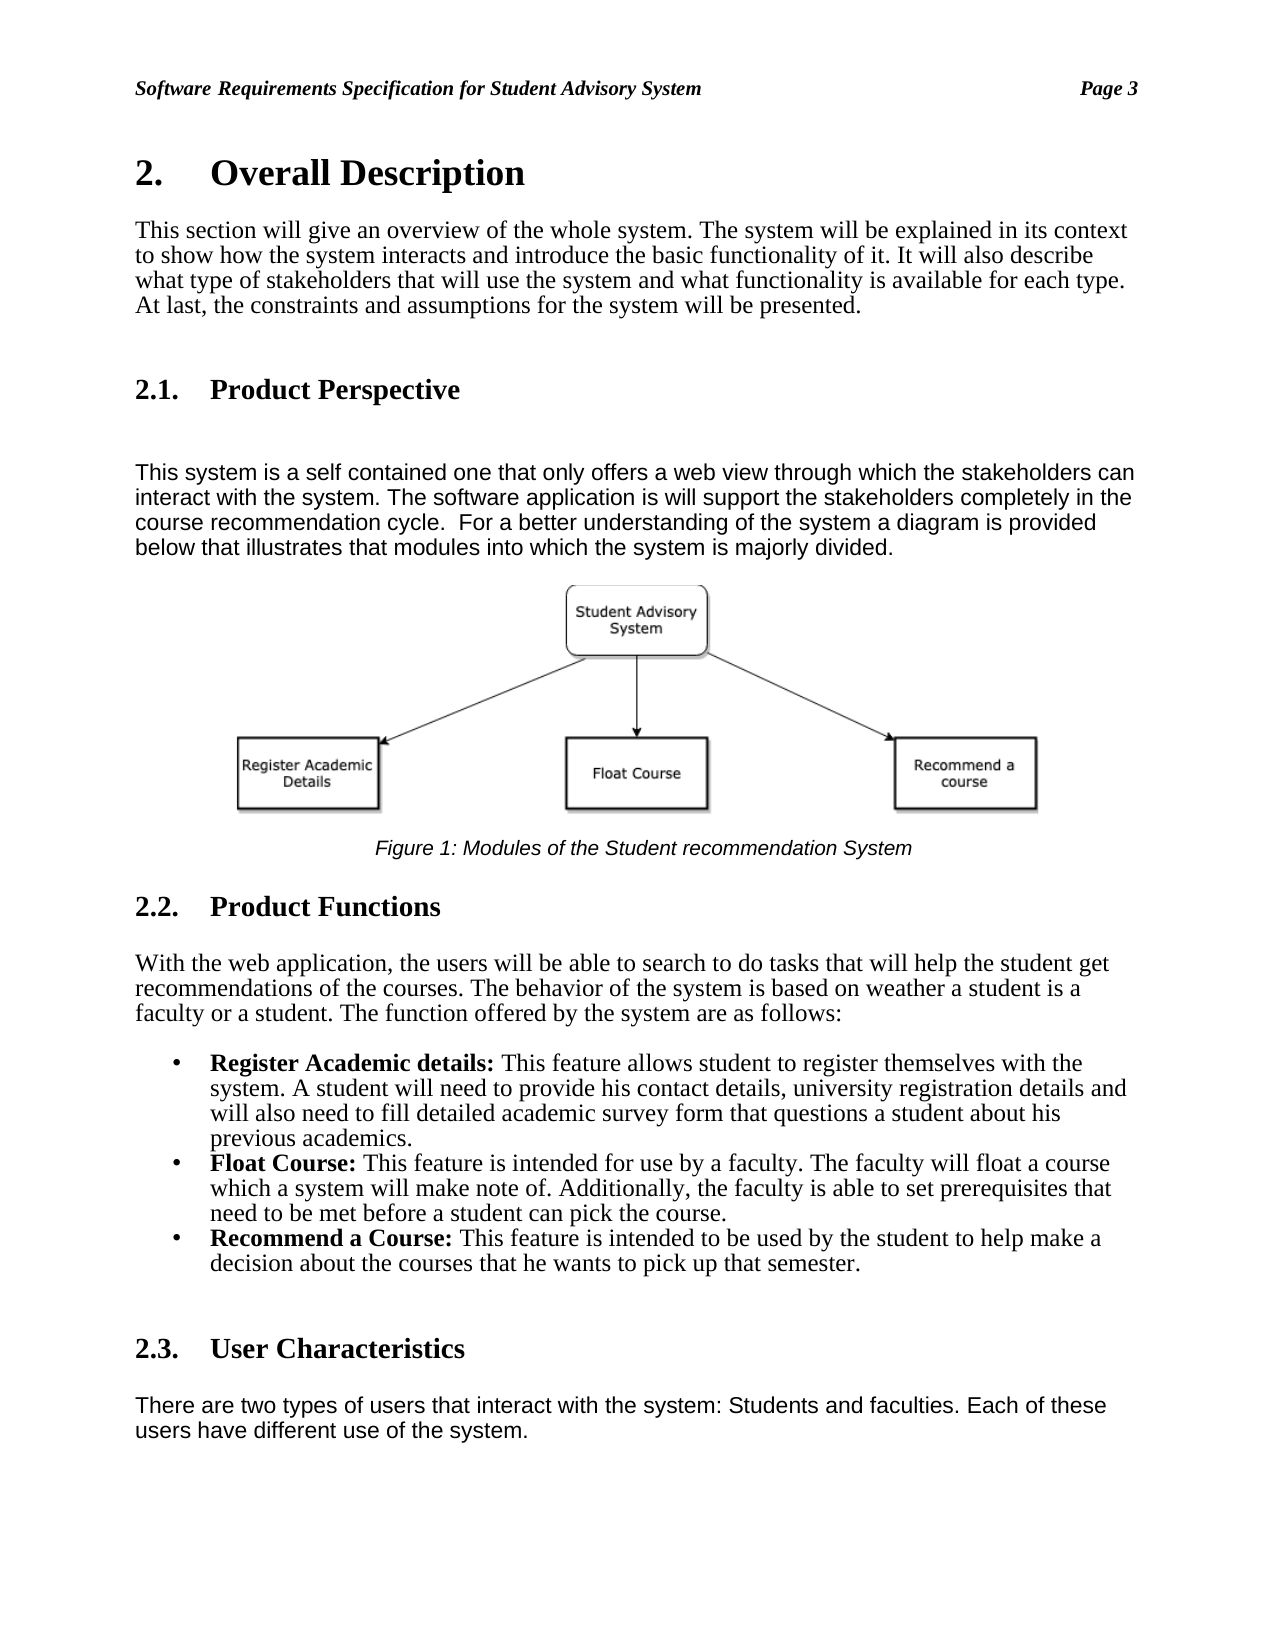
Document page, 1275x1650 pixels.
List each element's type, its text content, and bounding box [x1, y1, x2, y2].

subtitle Product Perspective [135, 372, 1140, 406]
subtitle Product Functions [135, 889, 1140, 923]
text This system is a self contained one that only offers a web view through which the stakeholders can interact with the system. The software application is will support the stakeholders completely in the course recommendation cycle. For a better understanding of the system a diagram is provided below that illustrates that modules into which the system is majorly divided. [135, 460, 1140, 560]
text There are two types of users that interact with the system: Students and faculties. Each of these users have different use of the system. [135, 1394, 1140, 1444]
subtitle User Characteristics [135, 1331, 1140, 1364]
subtitle Overall Description [135, 150, 1140, 193]
picture [236, 585, 1039, 814]
list Register Academic details: This feature allows student to register themselves with the system. A student will need to provide his contact details, university registration details and will also need to fill detailed academic survey form that questions a student about his previous academics. [172, 1052, 1140, 1152]
list Recommend a Course: This feature is intended to be used by the student to help make a decision about the courses that he wants to pick up that semester. [172, 1227, 1140, 1277]
text With the web application, the users will be able to search to do tasks that will help the student get recommendations of the courses. The behavior of the system is based on weather a student is a faculty or a student. The function offered by the system are as follows: [135, 952, 1140, 1027]
list Float Course: This feature is intended for use by a faculty. The faculty will float a course which a system will make note of. Additionally, the faculty is able to set prerequisites that need to be met before a student can pick the course. [172, 1152, 1140, 1227]
text Figure 1: Modules of the Student recommendation System [135, 835, 1140, 860]
text This section will give an overview of the whole system. The system will be explained in its context to show how the system interacts and introduce the basic functionality of it. It will also describe what type of stakeholders that will use the system and what functionality is available for each type. At last, the constraints and assumptions for the system will be presented. [135, 218, 1140, 318]
